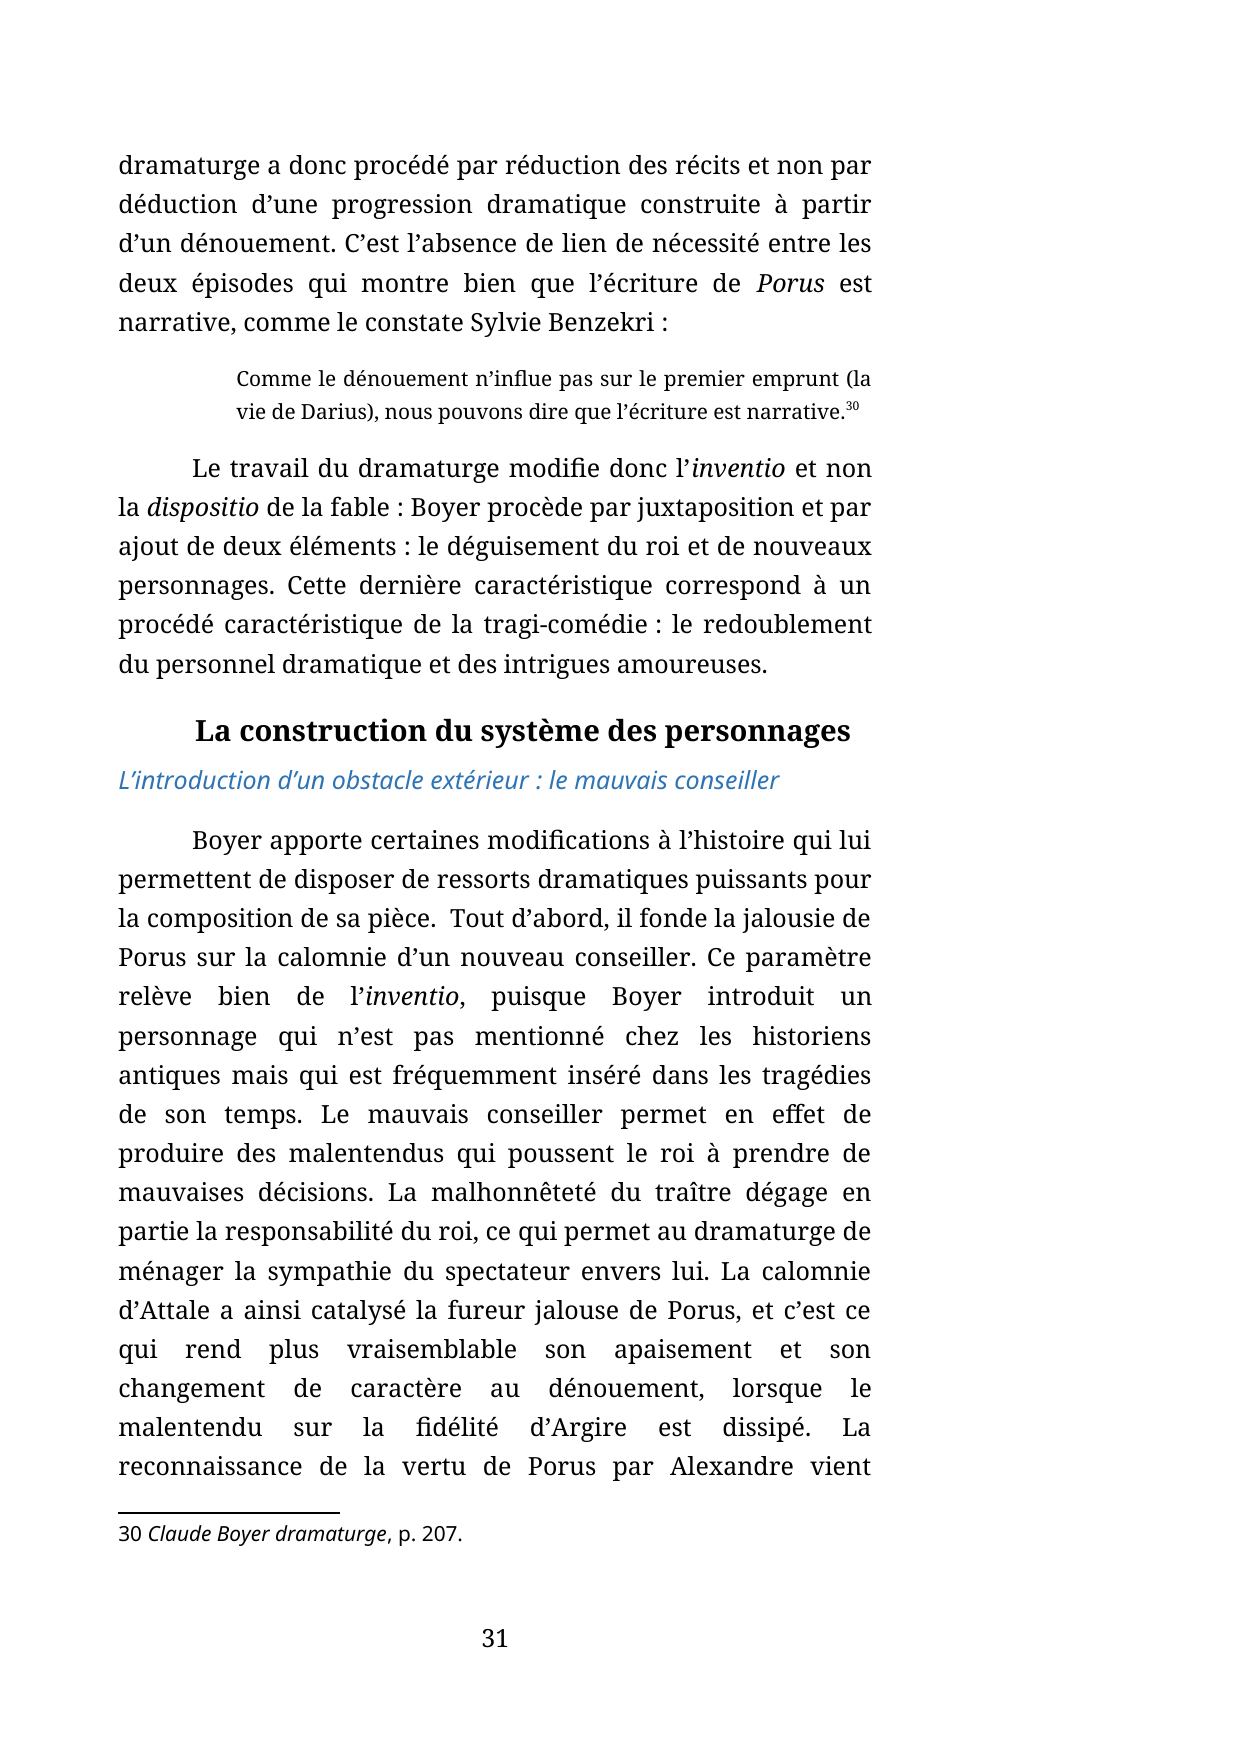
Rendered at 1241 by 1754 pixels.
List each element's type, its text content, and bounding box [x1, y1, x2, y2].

text Comme le dénouement n’influe pas sur le premier emprunt (la vie de Darius), nous pouvons dire que l’écriture est narrative. [236, 364, 872, 425]
text dramaturge a donc procédé par réduction des récits et non par déduction d’une progression dramatique construite à partir d’un dénouement. C’est l’absence de lien de nécessité entre les deux épisodes qui montre bien que l’écriture de Porus est narrative, comme le constate Sylvie Benzekri : [118, 148, 872, 338]
subtitle La construction du système des personnages [195, 710, 872, 750]
text Le travail du dramaturge modifie donc l’inventio et non la dispositio de la fable : Boyer procède par juxtaposition et par ajout de deux éléments : le déguisement du roi et de nouveaux personnages. Cette dernière caractéristique correspond à un procédé caractéristique de la tragi-comédie : le redoublement du personnel dramatique et des intrigues amoureuses. [118, 450, 872, 680]
text Claude Boyer dramaturge, p. 207. [118, 1519, 872, 1547]
text Boyer apporte certaines modifications à l’histoire qui lui permettent de disposer de ressorts dramatiques puissants pour la composition de sa pièce. Tout d’abord, il fonde la jalousie de Porus sur la calomnie d’un nouveau conseiller. Ce paramètre relève bien de l’inventio, puisque Boyer introduit un personnage qui n’est pas mentionné chez les historiens antiques mais qui est fréquemment inséré dans les tragédies de son temps. Le mauvais conseiller permet en effet de produire des malentendus qui poussent le roi à prendre de mauvaises décisions. La malhonnêteté du traître dégage en partie la responsabilité du roi, ce qui permet au dramaturge de ménager la sympathie du spectateur envers lui. La calomnie d’Attale a ainsi catalysé la fureur jalouse de Porus, et c’est ce qui rend plus vraisemblable son apaisement et son changement de caractère au dénouement, lorsque le malentendu sur la fidélité d’Argire est dissipé. La reconnaissance de la vertu de Porus par Alexandre vient [118, 822, 872, 1483]
subtitle L’introduction d’un obstacle extérieur : le mauvais conseiller [118, 762, 872, 796]
